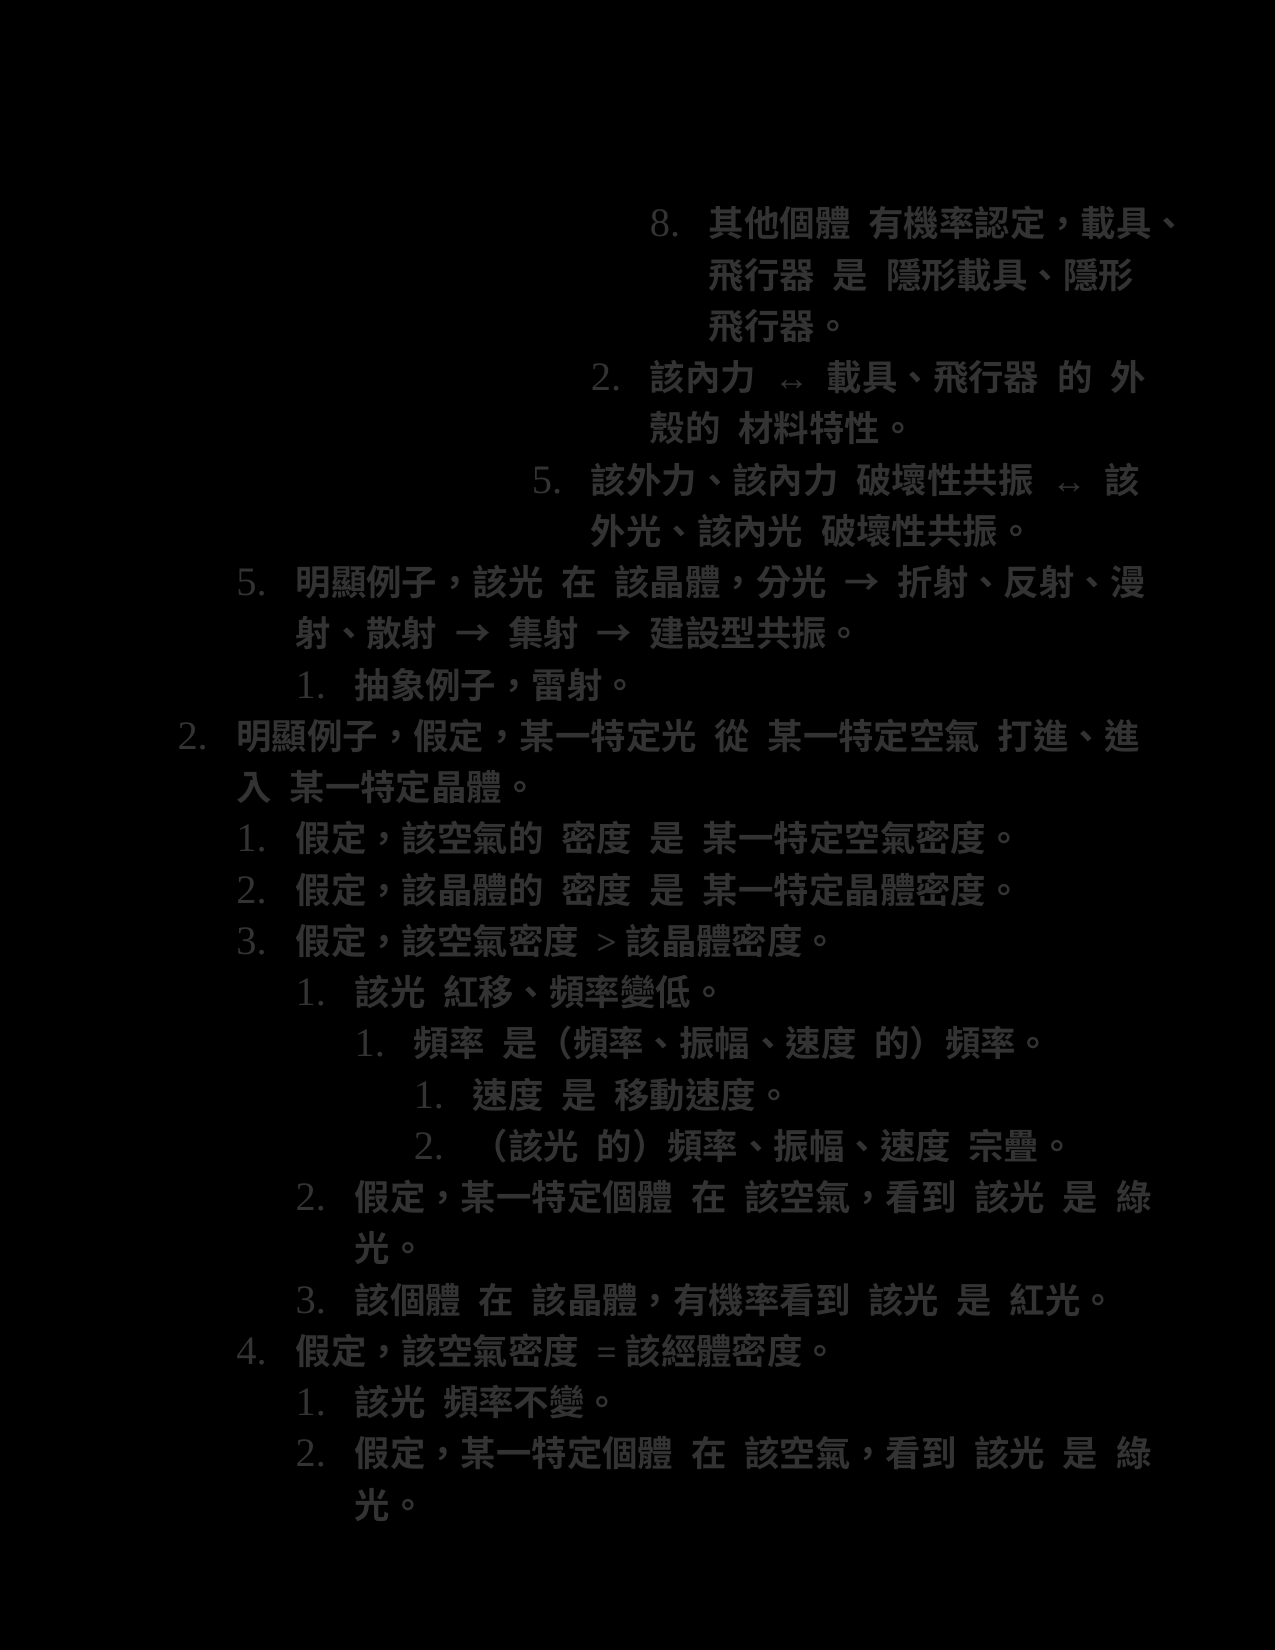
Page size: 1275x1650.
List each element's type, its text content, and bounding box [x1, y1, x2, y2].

list 速度 是 移動速度。 [413, 1067, 1157, 1118]
list 明顯例子，該光 在 該晶體，分光 → 折射、反射、漫射、散射 → 集射 → 建設型共振。 [236, 554, 1157, 657]
list 抽象例子，雷射。 [295, 657, 1157, 708]
list 該內力 ↔ 載具、飛行器 的 外殼的 材料特性。 [591, 349, 1157, 452]
list （該光 的）頻率、振幅、速度 宗疊。 [413, 1118, 1157, 1169]
list 其他個體 有機率認定，載具、飛行器 是 隱形載具、隱形飛行器。 [649, 196, 1157, 349]
list 該外力、該內力 破壞性共振 ↔ 該外光、該內光 破壞性共振。 [532, 452, 1157, 554]
list 頻率 是（頻率、振幅、速度 的）頻率。 [354, 1016, 1157, 1067]
list 假定，某一特定個體 在 該空氣，看到 該光 是 綠光。 [295, 1426, 1157, 1528]
list 假定，該空氣的 密度 是 某一特定空氣密度。 [236, 811, 1157, 862]
list 假定，某一特定個體 在 該空氣，看到 該光 是 綠光。 [295, 1169, 1157, 1272]
list 該光 頻率不變。 [295, 1374, 1157, 1426]
list 明顯例子，假定，某一特定光 從 某一特定空氣 打進、進入 某一特定晶體。 [177, 708, 1157, 811]
list 該光 紅移、頻率變低。 [295, 964, 1157, 1016]
list 假定，該晶體的 密度 是 某一特定晶體密度。 [236, 862, 1157, 913]
list 該個體 在 該晶體，有機率看到 該光 是 紅光。 [295, 1272, 1157, 1323]
list 假定，該空氣密度 = 該經體密度。 [236, 1323, 1157, 1374]
list 假定，該空氣密度 > 該晶體密度。 [236, 913, 1157, 964]
